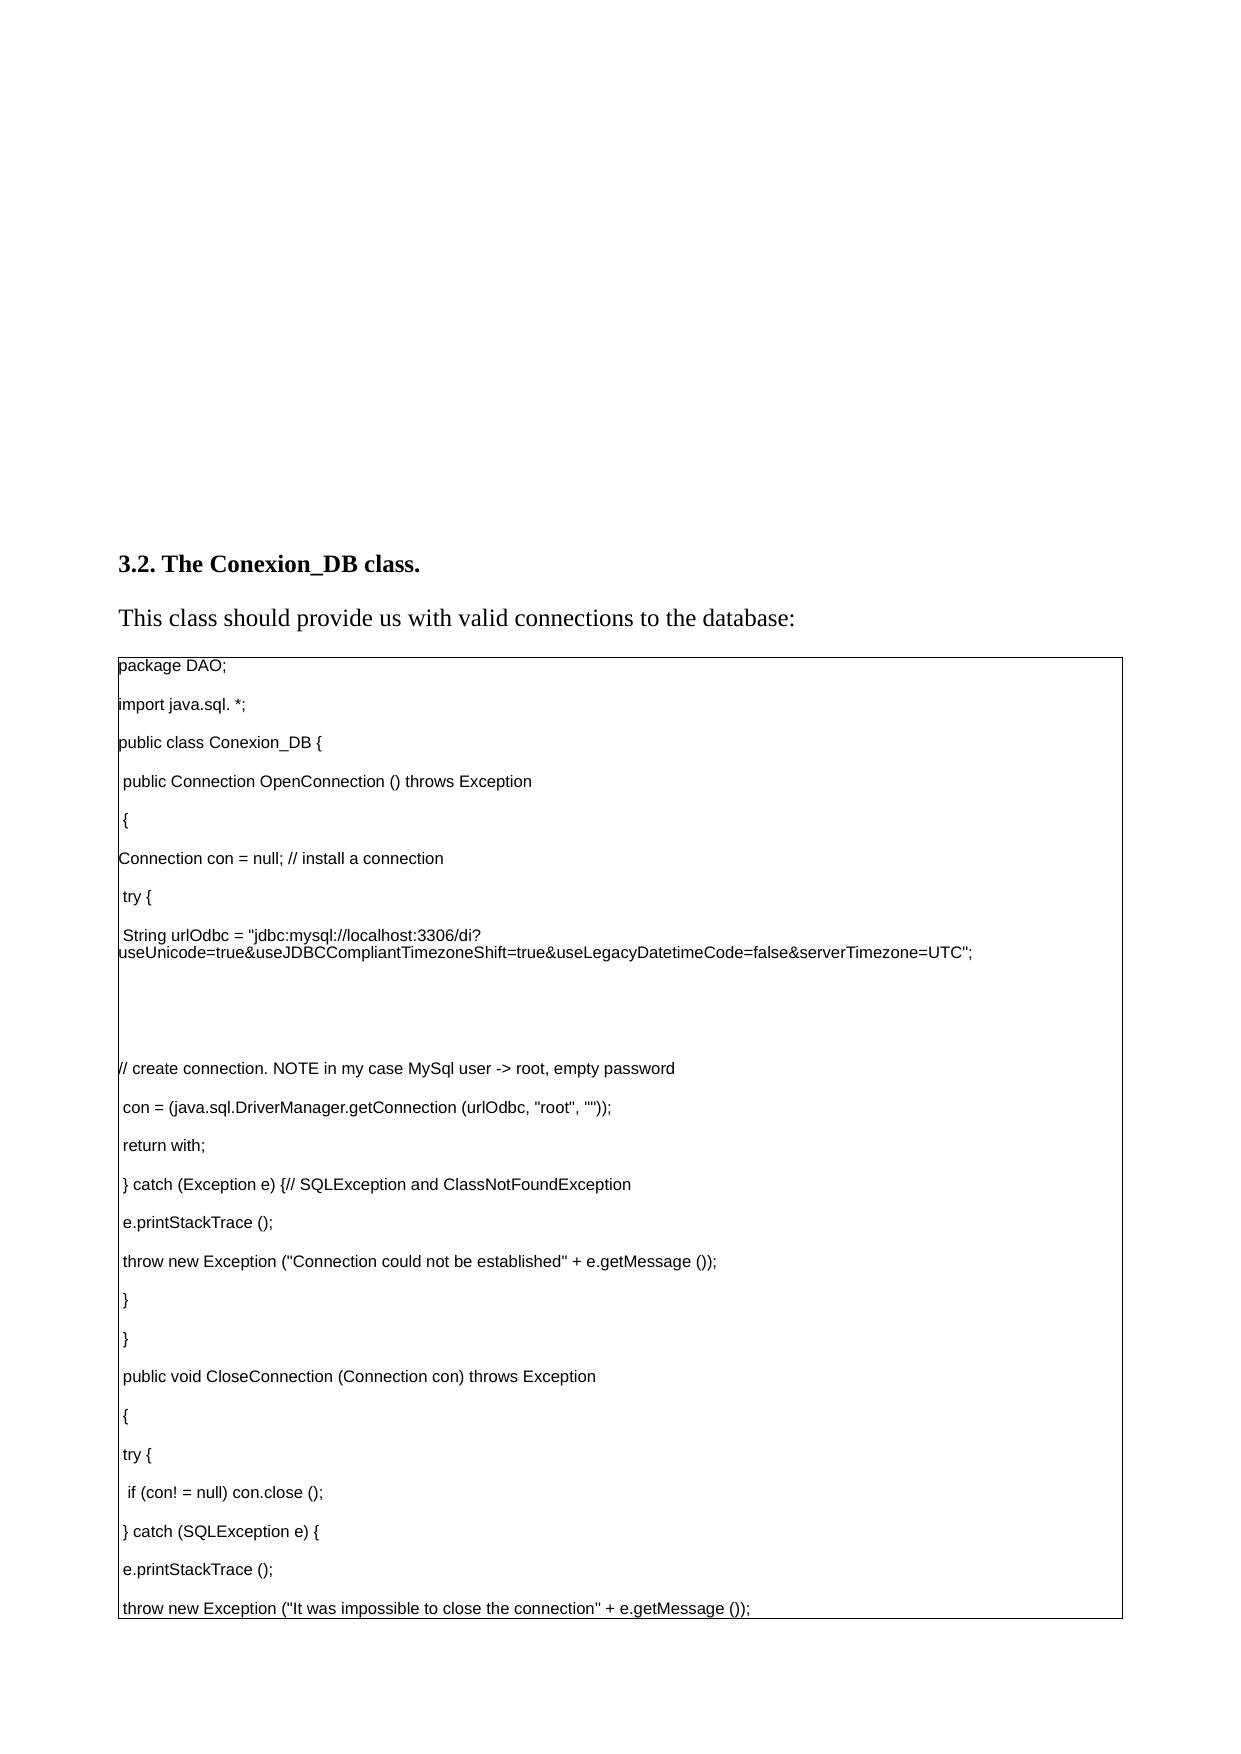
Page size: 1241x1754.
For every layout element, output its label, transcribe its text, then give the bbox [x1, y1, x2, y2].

text } catch (Exception e) {// SQLException and ClassNotFoundException [119, 1175, 1122, 1194]
text } [119, 1329, 1122, 1348]
text package DAO; [119, 658, 1122, 675]
text This class should provide us with valid connections to the database: [118, 603, 1122, 632]
text return with; [119, 1137, 1122, 1155]
text public class Conexion_DB { [119, 734, 1122, 752]
text { [119, 811, 1122, 829]
text String urlOdbc = "jdbc:mysql://localhost:3306/di?useUnicode=true&useJDBCCompliantTimezoneShift=true&useLegacyDatetimeCode=false&serverTimezone=UTC"; [119, 926, 1122, 962]
text e.printStackTrace (); [119, 1214, 1122, 1232]
text public Connection OpenConnection () throws Exception [119, 772, 1122, 791]
text 3.2. The Conexion_DB class. [118, 549, 1122, 578]
text Connection con = null; // install a connection [119, 849, 1122, 868]
text con = (java.sql.DriverManager.getConnection (urlOdbc, "root", "")); [119, 1098, 1122, 1117]
text } catch (SQLException e) { [119, 1522, 1122, 1541]
text } [119, 1291, 1122, 1309]
text throw new Exception ("Connection could not be established" + e.getMessage ()); [119, 1252, 1122, 1271]
text try { [119, 1445, 1122, 1463]
text import java.sql. *; [119, 695, 1122, 713]
text if (con! = null) con.close (); [119, 1484, 1122, 1502]
text try { [119, 888, 1122, 906]
text { [119, 1407, 1122, 1425]
text public void CloseConnection (Connection con) throws Exception [119, 1368, 1122, 1386]
text e.printStackTrace (); [119, 1561, 1122, 1579]
text // create connection. NOTE in my case MySql user -> root, empty password [119, 1060, 1122, 1078]
text throw new Exception ("It was impossible to close the connection" + e.getMessage ()); [119, 1599, 1122, 1618]
